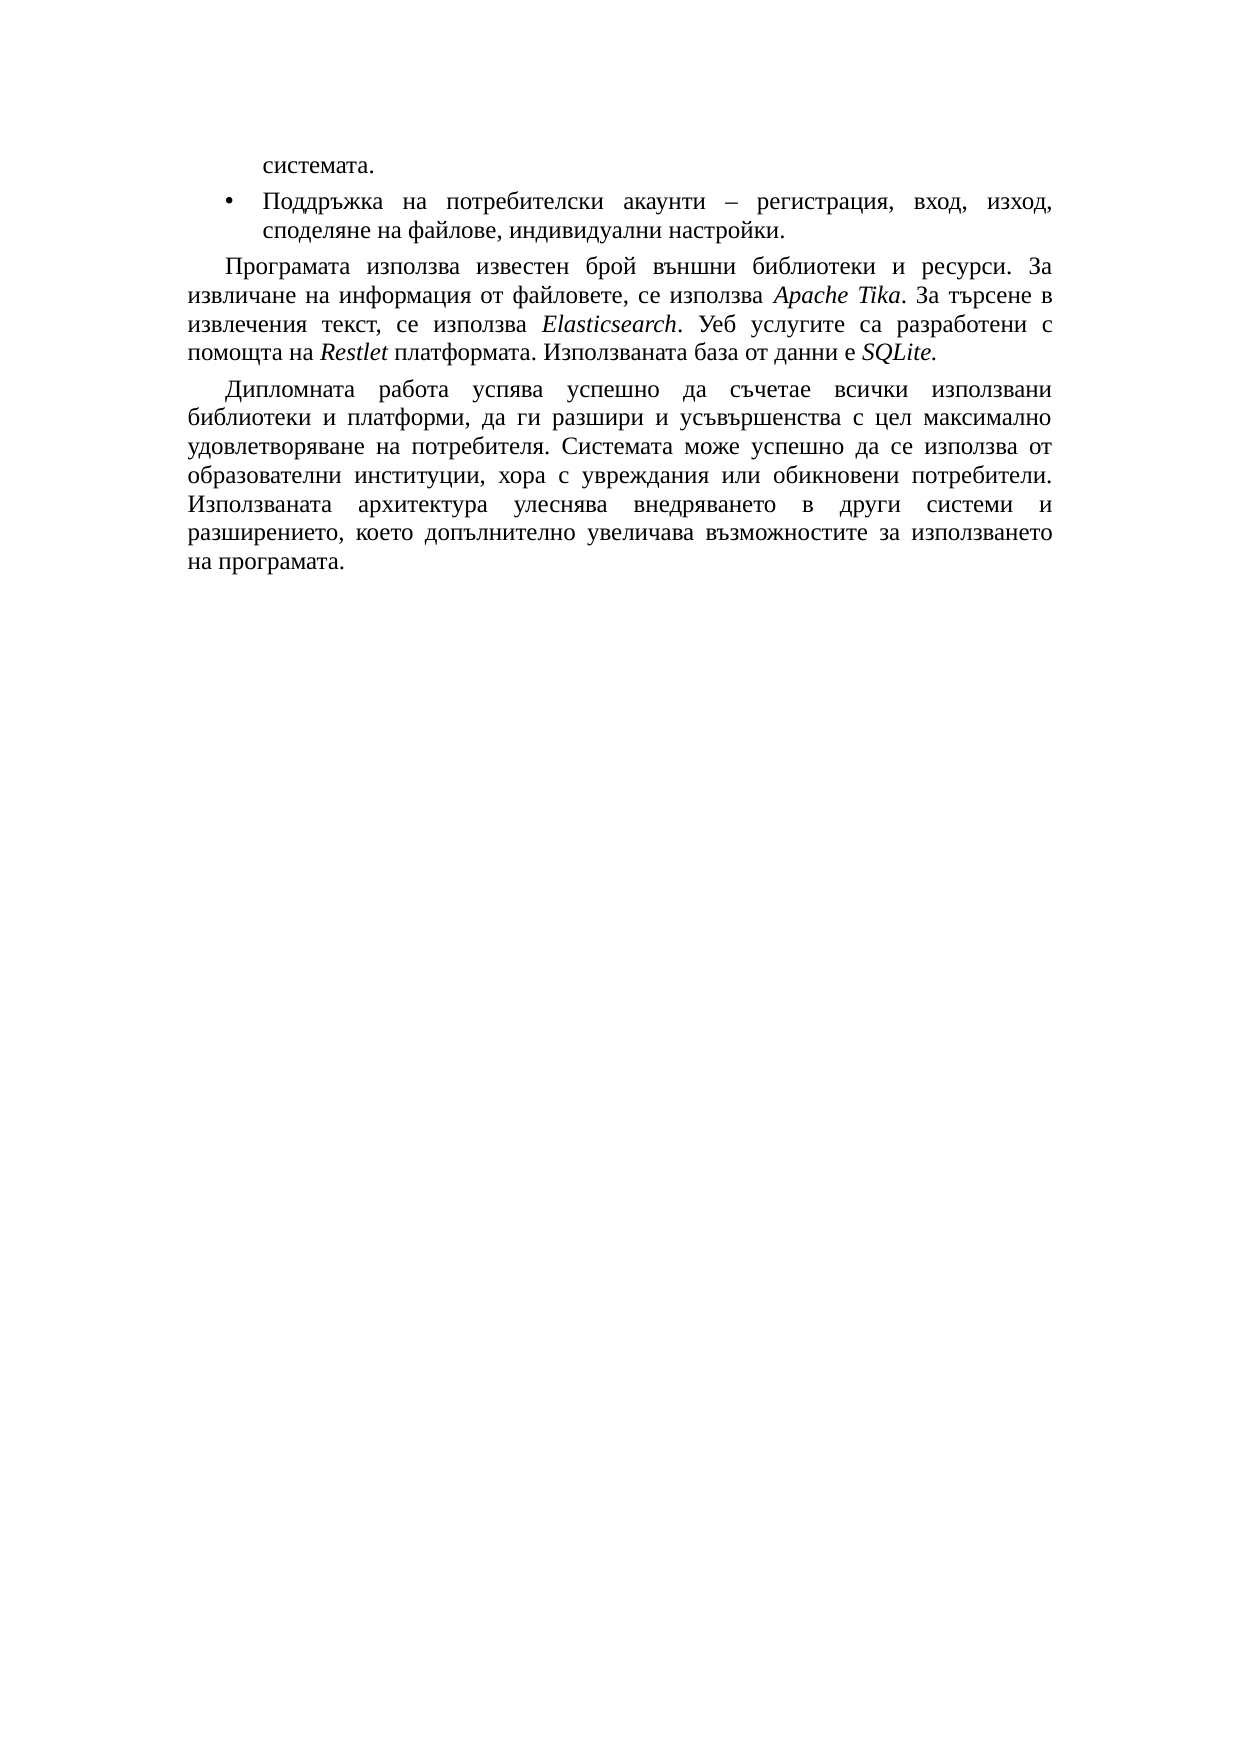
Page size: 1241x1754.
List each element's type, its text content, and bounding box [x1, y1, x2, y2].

text Програмата използва известен брой външни библиотеки и ресурси. За извличане на информация от файловете, се използва Apache Tika. За търсене в извлечения текст, се използва Elasticsearch. Уеб услугите са разработени с помощта на Restlet платформата. Използваната база от данни е SQLite. [187, 251, 1053, 366]
list системата. [225, 150, 1053, 179]
text Дипломната работа успява успешно да съчетае всички използвани библиотеки и платформи, да ги разшири и усъвършенства с цел максимално удовлетворяване на потребителя. Системата може успешно да се използва от образователни институции, хора с увреждания или обикновени потребители. Използваната архитектура улеснява внедряването в други системи и разширението, което допълнително увеличава възможностите за използването на програмата. [187, 374, 1053, 575]
list Поддръжка на потребителски акаунти – регистрация, вход, изход, споделяне на файлове, индивидуални настройки. [225, 186, 1053, 244]
